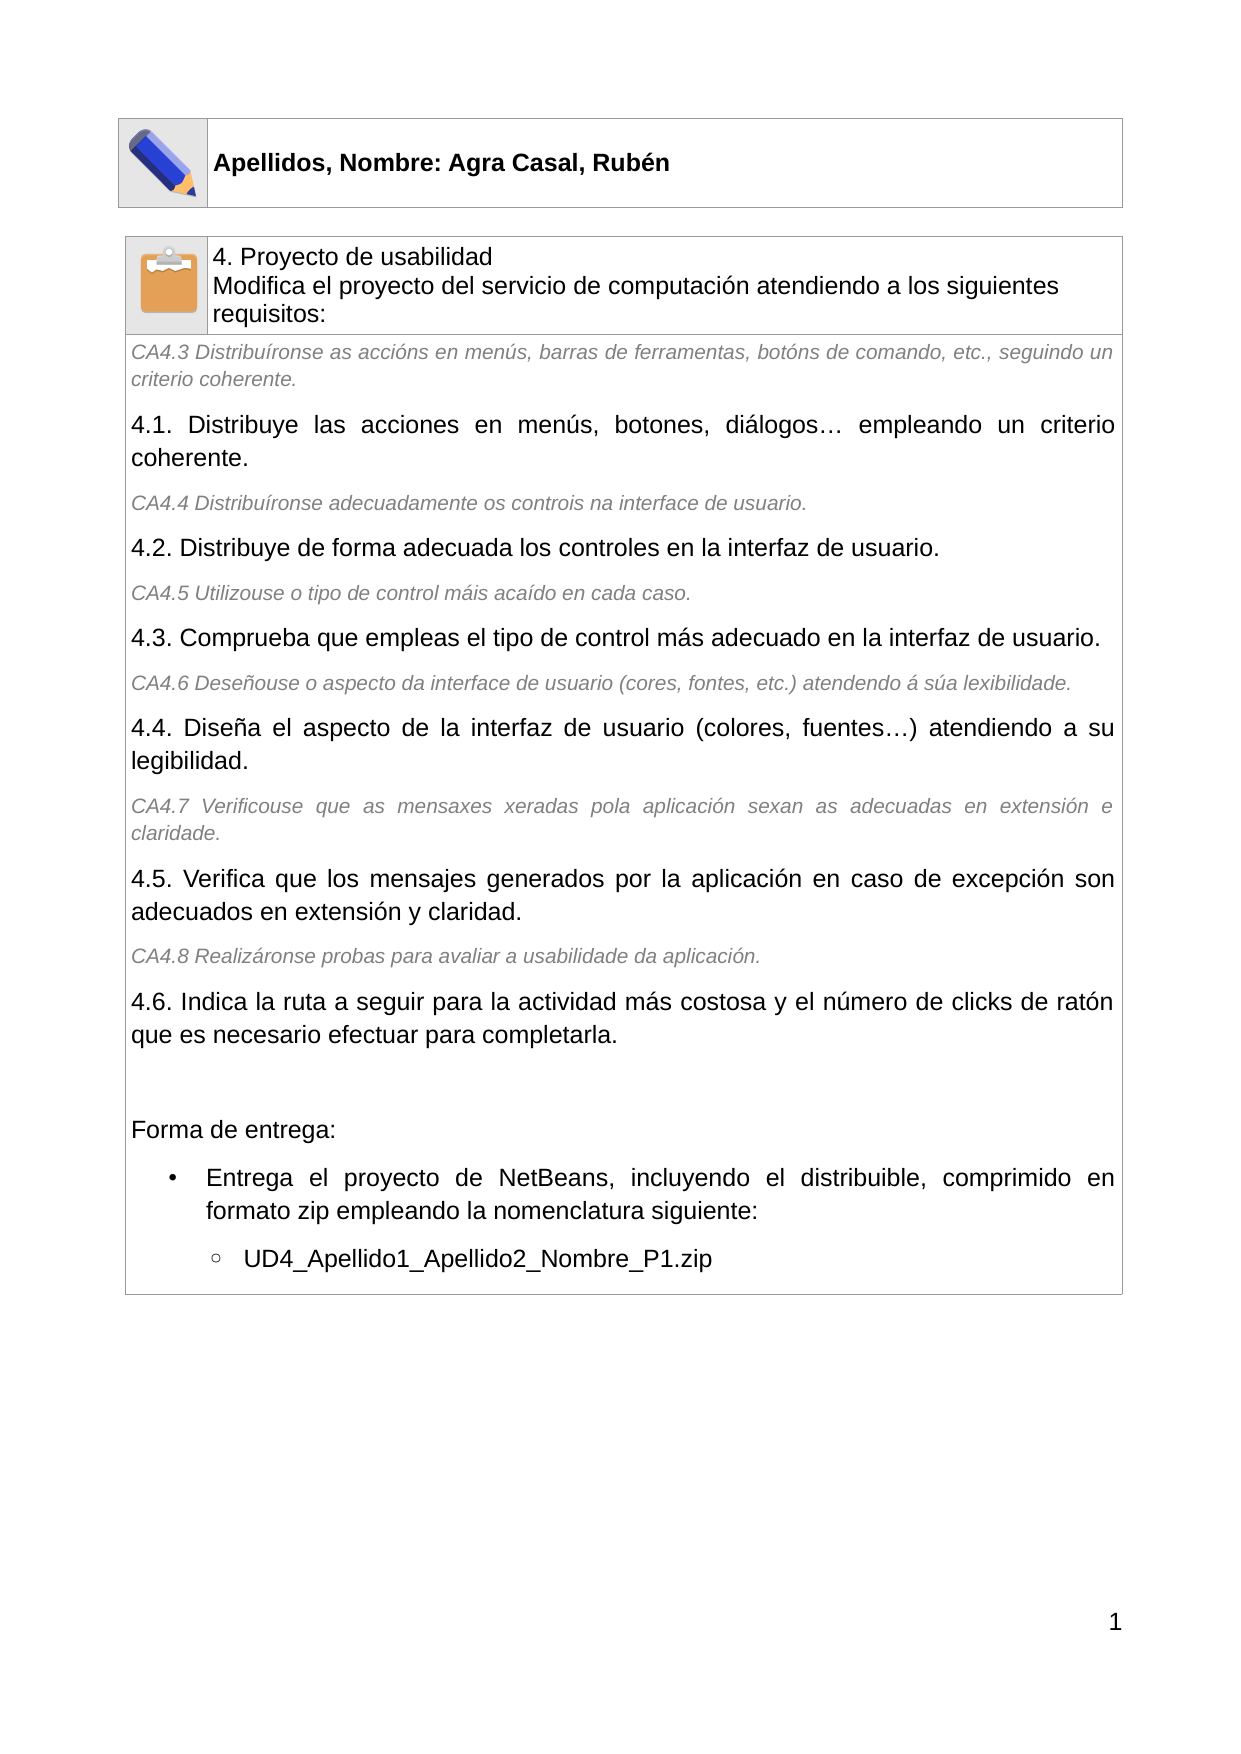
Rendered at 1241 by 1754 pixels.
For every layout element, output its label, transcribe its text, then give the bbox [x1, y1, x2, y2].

table_cell CA4.3 Distribuíronse as accións en menús, barras de ferramentas, botóns de comando, etc., seguindo un criterio coherente. 4.1. Distribuye las acciones en menús, botones, diálogos… empleando un criterio coherente. CA4.4 Distribuíronse adecuadamente os controis na interface de usuario. 4.2. Distribuye de forma adecuada los controles en la interfaz de usuario. CA4.5 Utilizouse o tipo de control máis acaído en cada caso. 4.3. Comprueba que empleas el tipo de control más adecuado en la interfaz de usuario. CA4.6 Deseñouse o aspecto da interface de usuario (cores, fontes, etc.) atendendo á súa lexibilidade. 4.4. Diseña el aspecto de la interfaz de usuario (colores, fuentes…) atendiendo a su legibilidad. CA4.7 Verificouse que as mensaxes xeradas pola aplicación sexan as adecuadas en extensión e claridade. 4.5. Verifica que los mensajes generados por la aplicación en caso de excepción son adecuados en extensión y claridad. CA4.8 Realizáronse probas para avaliar a usabilidade da aplicación. 4.6. Indica la ruta a seguir para la actividad más costosa y el número de clicks de ratón que es necesario efectuar para completarla. Forma de entrega: Entrega el proyecto de NetBeans, incluyendo el distribuible, comprimido en formato zip empleando la nomenclatura siguiente: UD4_Apellido1_Apellido2_Nombre_P1.zip [126, 335, 1122, 1293]
table_header 4. Proyecto de usabilidad Modifica el proyecto del servicio de computación atendiendo a los siguientes requisitos: [208, 237, 1122, 334]
table_header [126, 237, 207, 334]
table_header Apellidos, Nombre: Agra Casal, Rubén [208, 119, 1122, 207]
table_header [119, 119, 207, 207]
